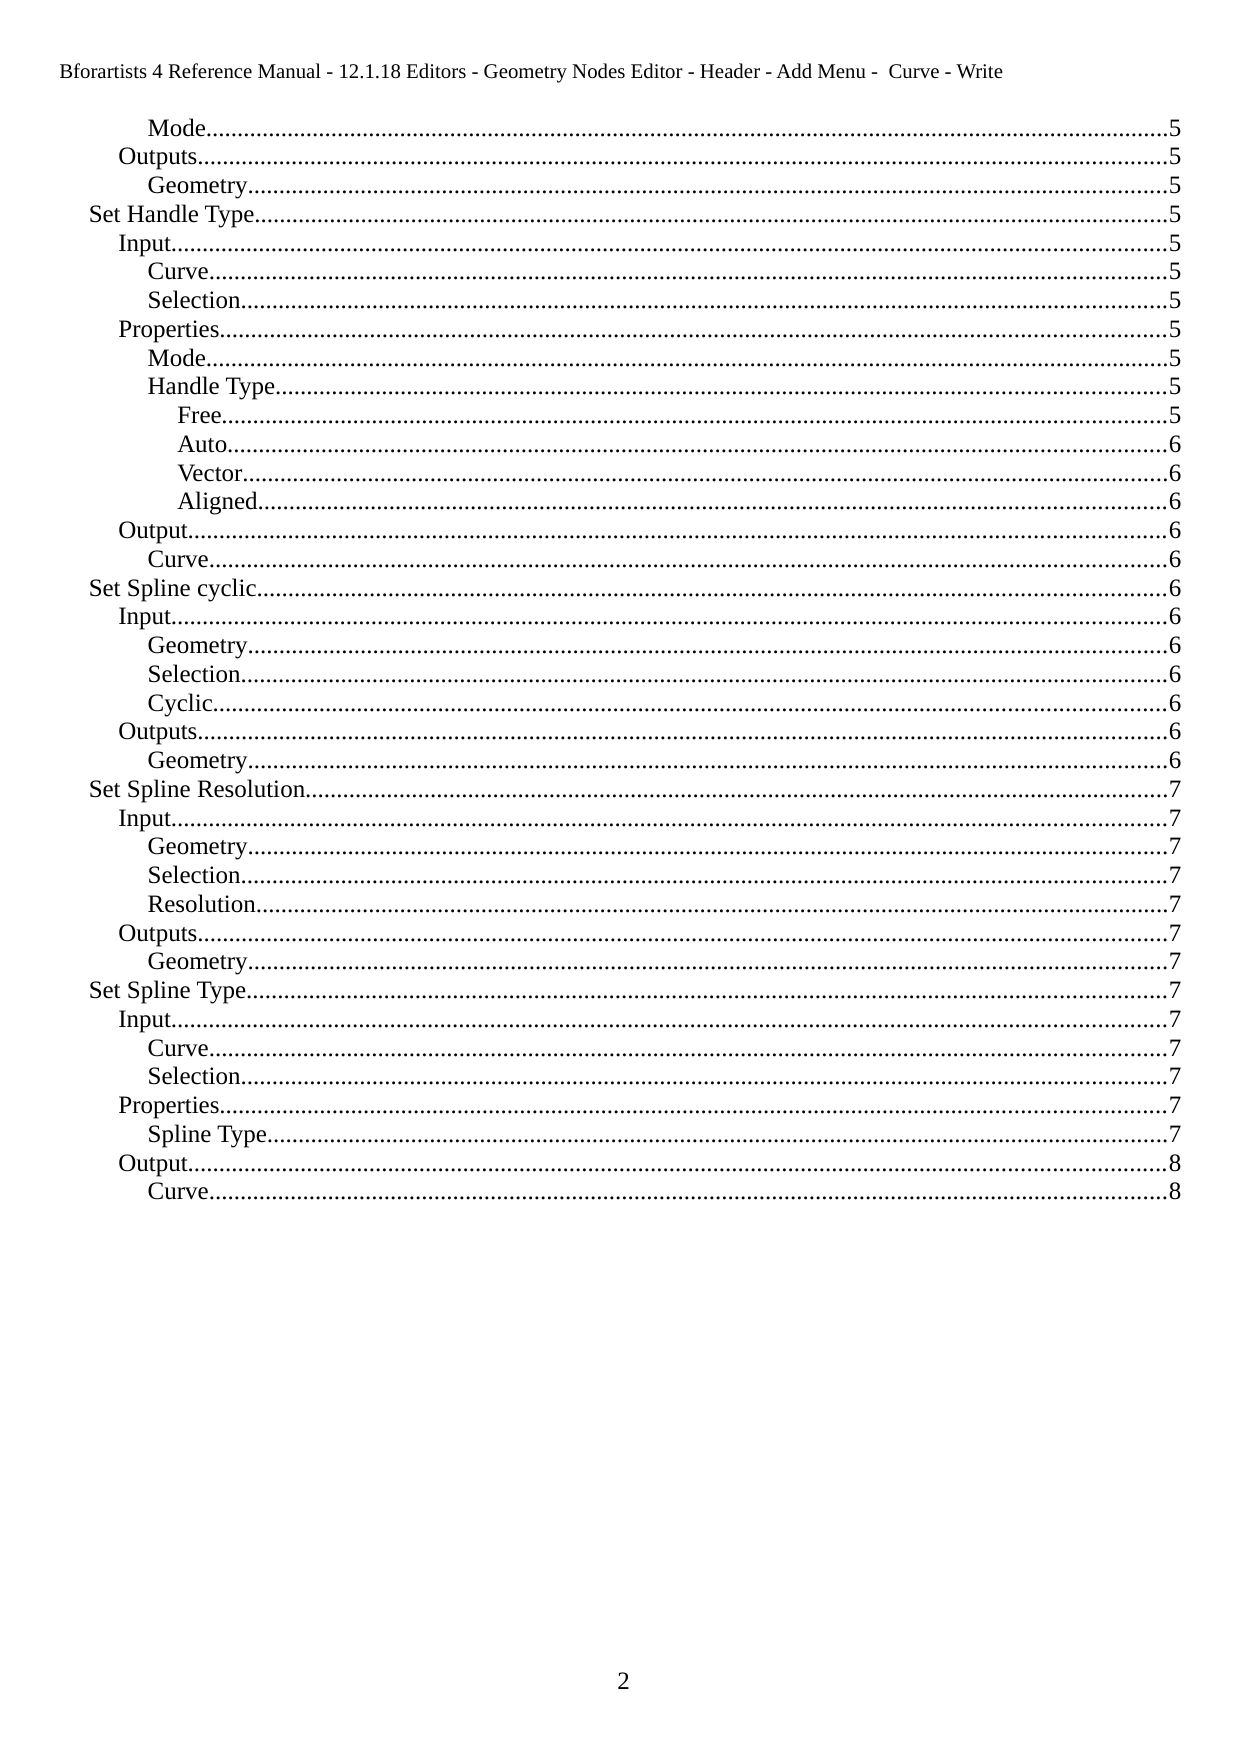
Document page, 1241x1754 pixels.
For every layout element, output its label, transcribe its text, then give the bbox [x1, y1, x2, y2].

text Resolution 7 [147, 889, 1181, 918]
text Input 7 [118, 803, 1181, 831]
text Geometry 6 [147, 630, 1181, 659]
text Curve 8 [147, 1176, 1181, 1205]
text Output 6 [118, 515, 1181, 544]
text Input 7 [118, 1004, 1181, 1033]
text Geometry 7 [147, 831, 1181, 860]
text Properties 7 [118, 1090, 1181, 1119]
text Spline Type 7 [147, 1119, 1181, 1148]
text Free 5 [177, 400, 1181, 429]
text Set Spline Type 7 [88, 975, 1181, 1004]
text Selection 6 [147, 659, 1181, 688]
text Handle Type 5 [147, 371, 1181, 400]
text Output 8 [118, 1148, 1181, 1176]
text Cyclic 6 [147, 688, 1181, 716]
text Outputs 7 [118, 918, 1181, 946]
text Curve 5 [147, 256, 1181, 285]
text Set Spline cyclic 6 [88, 573, 1181, 601]
text Mode 5 [147, 113, 1181, 141]
text Aligned 6 [177, 486, 1181, 515]
text Set Handle Type 5 [88, 199, 1181, 228]
text Geometry 7 [147, 946, 1181, 975]
text Input 5 [118, 228, 1181, 256]
text Mode 5 [147, 343, 1181, 371]
text Geometry 5 [147, 170, 1181, 199]
text Properties 5 [118, 314, 1181, 343]
text Auto 6 [177, 429, 1181, 458]
text Selection 7 [147, 1061, 1181, 1090]
text Geometry 6 [147, 745, 1181, 774]
text Selection 5 [147, 285, 1181, 314]
text Set Spline Resolution 7 [88, 774, 1181, 803]
text Curve 7 [147, 1033, 1181, 1061]
text Curve 6 [147, 544, 1181, 573]
text Outputs 5 [118, 141, 1181, 170]
text Input 6 [118, 601, 1181, 630]
text Selection 7 [147, 860, 1181, 889]
text Outputs 6 [118, 716, 1181, 745]
text Vector 6 [177, 458, 1181, 486]
